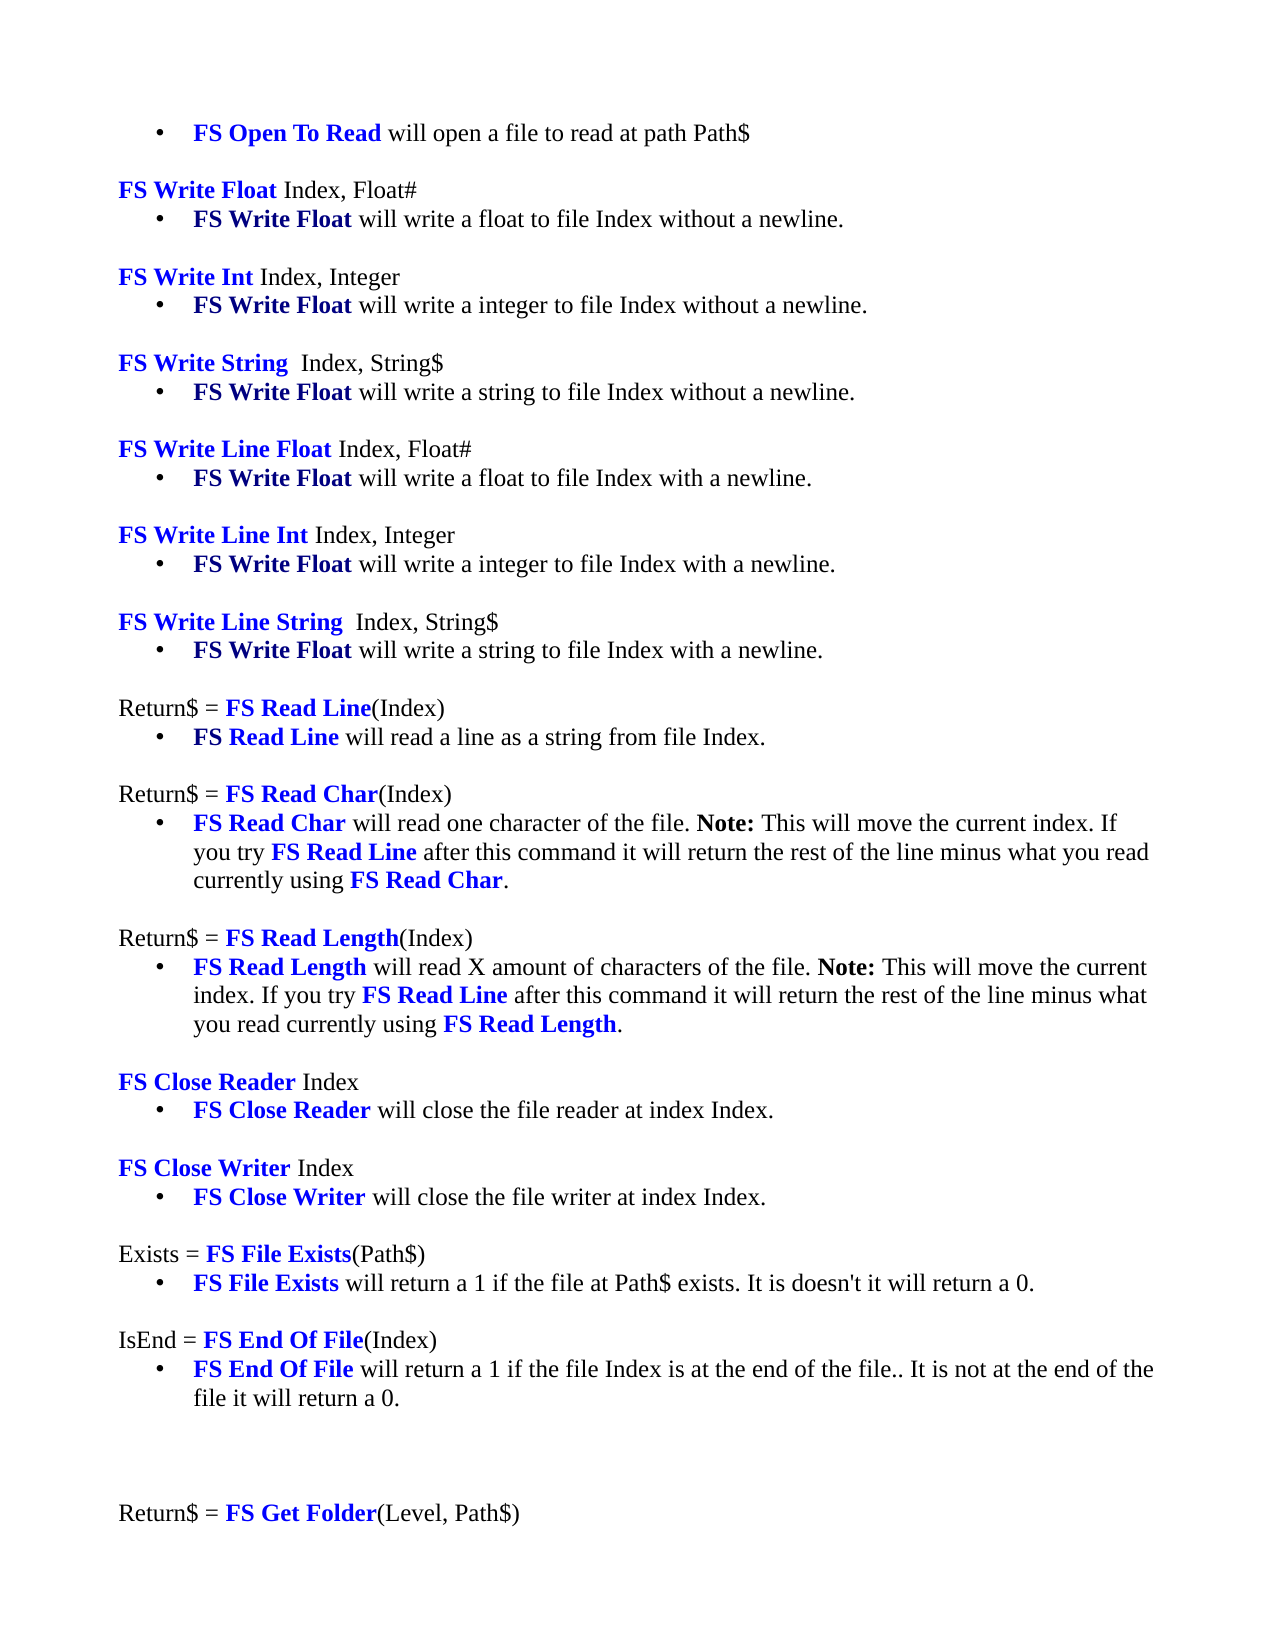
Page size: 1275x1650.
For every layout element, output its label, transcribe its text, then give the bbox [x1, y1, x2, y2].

text FS Write Line Float Index, Float# [118, 434, 1157, 463]
text FS Write Line String Index, String$ [118, 607, 1157, 636]
text Return$ = FS Read Line(Index) [118, 693, 1157, 722]
text IsEnd = FS End Of File(Index) [118, 1326, 1157, 1354]
list FS Read Char will read one character of the file. Note: This will move the current index. If you try FS Read Line after this command it will return the rest of the line minus what you read currently using FS Read Char. [156, 808, 1157, 894]
text FS Write Float Index, Float# [118, 176, 1157, 204]
list FS End Of File will return a 1 if the file Index is at the end of the file.. It is not at the end of the file it will return a 0. [156, 1354, 1157, 1412]
text Exists = FS File Exists(Path$) [118, 1239, 1157, 1268]
list FS Open To Read will open a file to read at path Path$ [156, 118, 1157, 147]
list FS Close Reader will close the file reader at index Index. [156, 1096, 1157, 1124]
text Return$ = FS Get Folder(Level, Path$) [118, 1498, 1157, 1527]
list FS File Exists will return a 1 if the file at Path$ exists. It is doesn't it will return a 0. [156, 1268, 1157, 1297]
text FS Close Reader Index [118, 1067, 1157, 1096]
list FS Write Float will write a string to file Index with a newline. [156, 636, 1157, 664]
list FS Write Float will write a string to file Index without a newline. [156, 377, 1157, 406]
list FS Read Line will read a line as a string from file Index. [156, 722, 1157, 751]
text Return$ = FS Read Char(Index) [118, 779, 1157, 808]
text FS Write String Index, String$ [118, 348, 1157, 377]
text FS Write Int Index, Integer [118, 262, 1157, 291]
list FS Write Float will write a integer to file Index with a newline. [156, 549, 1157, 578]
text FS Write Line Int Index, Integer [118, 521, 1157, 549]
text FS Close Writer Index [118, 1153, 1157, 1182]
list FS Write Float will write a float to file Index with a newline. [156, 463, 1157, 492]
list FS Close Writer will close the file writer at index Index. [156, 1182, 1157, 1211]
text Return$ = FS Read Length(Index) [118, 923, 1157, 952]
list FS Read Length will read X amount of characters of the file. Note: This will move the current index. If you try FS Read Line after this command it will return the rest of the line minus what you read currently using FS Read Length. [156, 952, 1157, 1038]
list FS Write Float will write a float to file Index without a newline. [156, 204, 1157, 233]
list FS Write Float will write a integer to file Index without a newline. [156, 291, 1157, 319]
